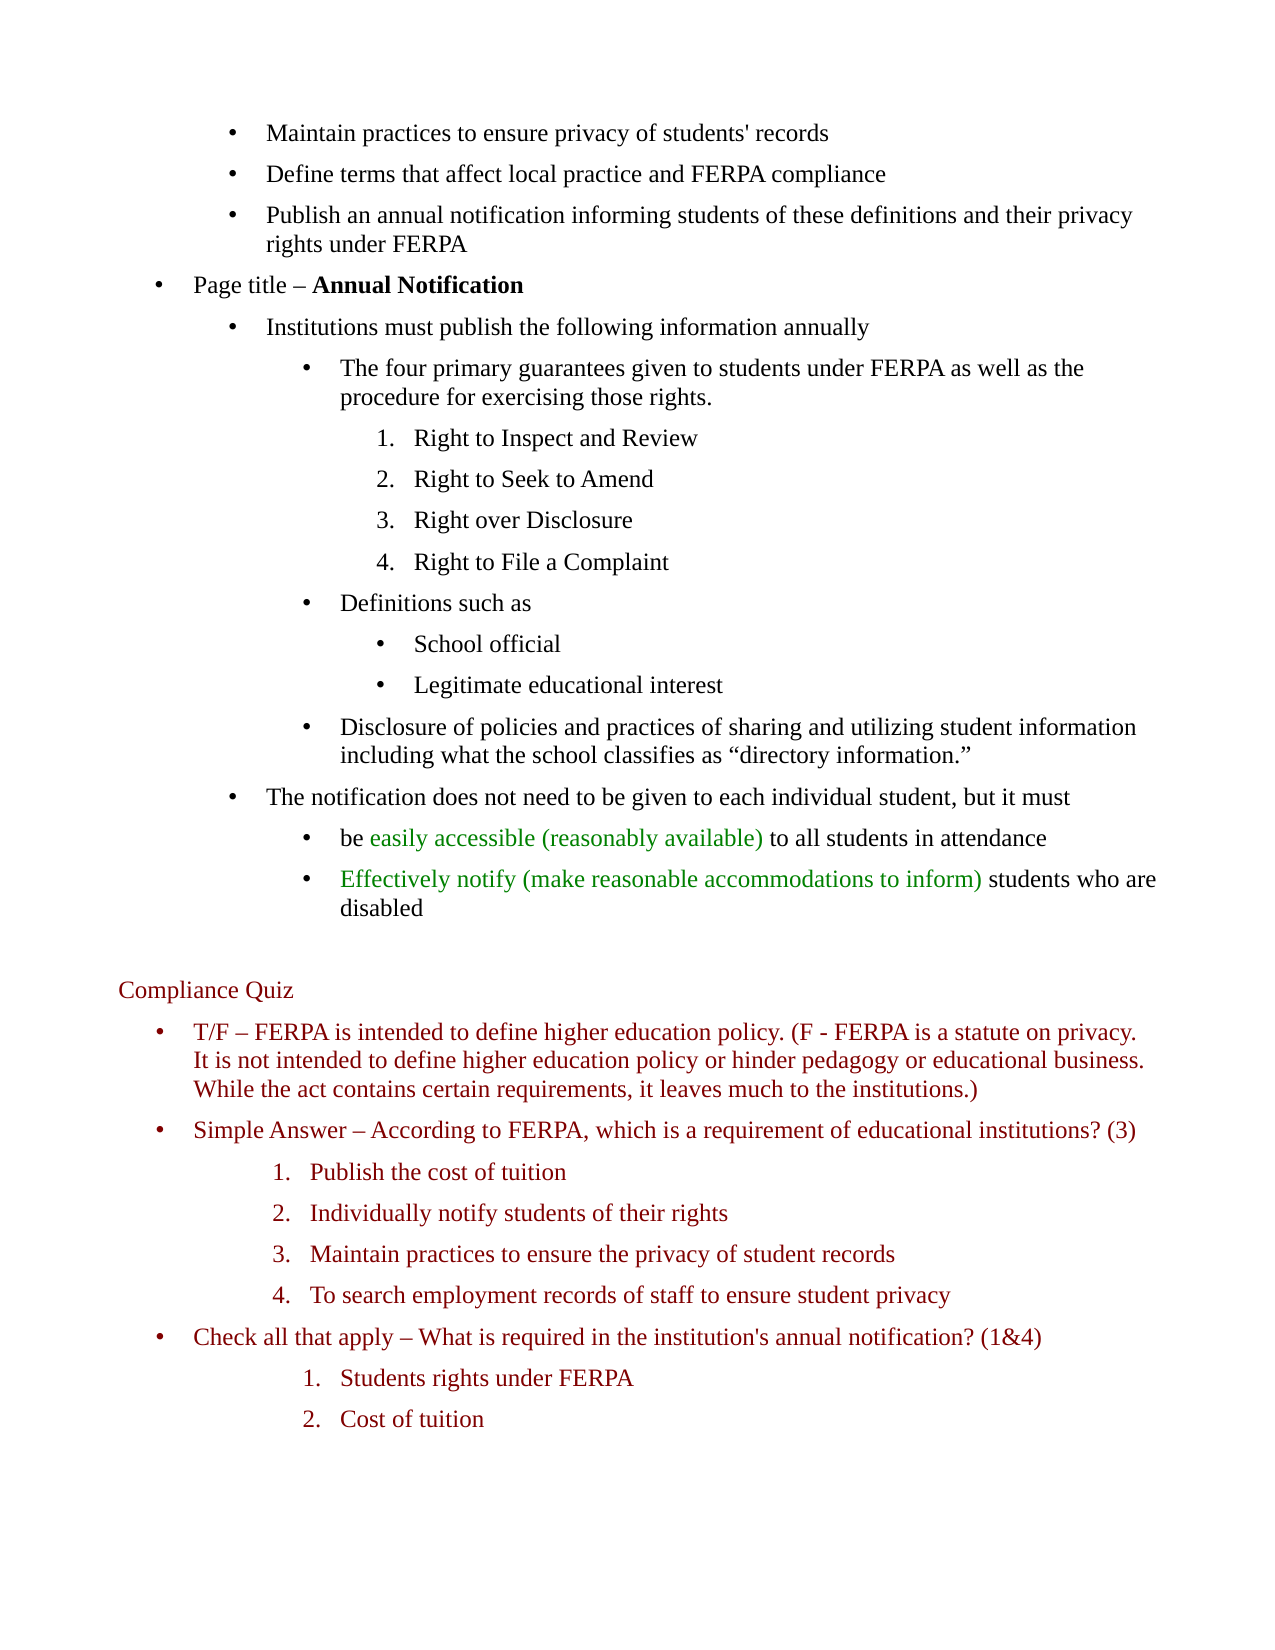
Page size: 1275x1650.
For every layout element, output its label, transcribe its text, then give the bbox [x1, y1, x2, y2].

list Simple Answer – According to FERPA, which is a requirement of educational institutions? (3) [156, 1116, 1157, 1144]
list Right to Seek to Amend [376, 464, 1157, 493]
list Maintain practices to ensure privacy of students' records [228, 118, 1157, 147]
list Legitimate educational interest [376, 671, 1157, 699]
list Check all that apply – What is required in the institution's annual notification? (1&4) [156, 1322, 1157, 1351]
list To search employment records of staff to ensure student privacy [272, 1281, 1157, 1309]
list Publish an annual notification informing students of these definitions and their privacy rights under FERPA [228, 201, 1157, 258]
list be easily accessible (reasonably available) to all students in attendance [302, 823, 1157, 852]
list Cost of tuition [302, 1404, 1157, 1433]
list Students rights under FERPA [302, 1363, 1157, 1392]
list The notification does not need to be given to each individual student, but it must [228, 782, 1157, 811]
list School official [376, 629, 1157, 658]
list Maintain practices to ensure the privacy of student records [272, 1239, 1157, 1268]
list The four primary guarantees given to students under FERPA as well as the procedure for exercising those rights. [302, 353, 1157, 411]
list Page title – Annual Notification [154, 271, 1157, 299]
list Individually notify students of their rights [272, 1198, 1157, 1227]
text Compliance Quiz [118, 976, 1157, 1004]
list Institutions must publish the following information annually [228, 312, 1157, 341]
list Disclosure of policies and practices of sharing and utilizing student information including what the school classifies as “directory information.” [302, 712, 1157, 769]
list Publish the cost of tuition [272, 1157, 1157, 1186]
list Right over Disclosure [376, 506, 1157, 534]
list Definitions such as [302, 588, 1157, 617]
list Right to Inspect and Review [376, 423, 1157, 452]
list Define terms that affect local practice and FERPA compliance [228, 159, 1157, 188]
list Effectively notify (make reasonable accommodations to inform) students who are disabled [302, 864, 1157, 922]
list T/F – FERPA is intended to define higher education policy. (F - FERPA is a statute on privacy. It is not intended to define higher education policy or hinder pedagogy or educational business. While the act contains certain requirements, it leaves much to the institutions.) [156, 1017, 1157, 1103]
list Right to File a Complaint [376, 547, 1157, 576]
